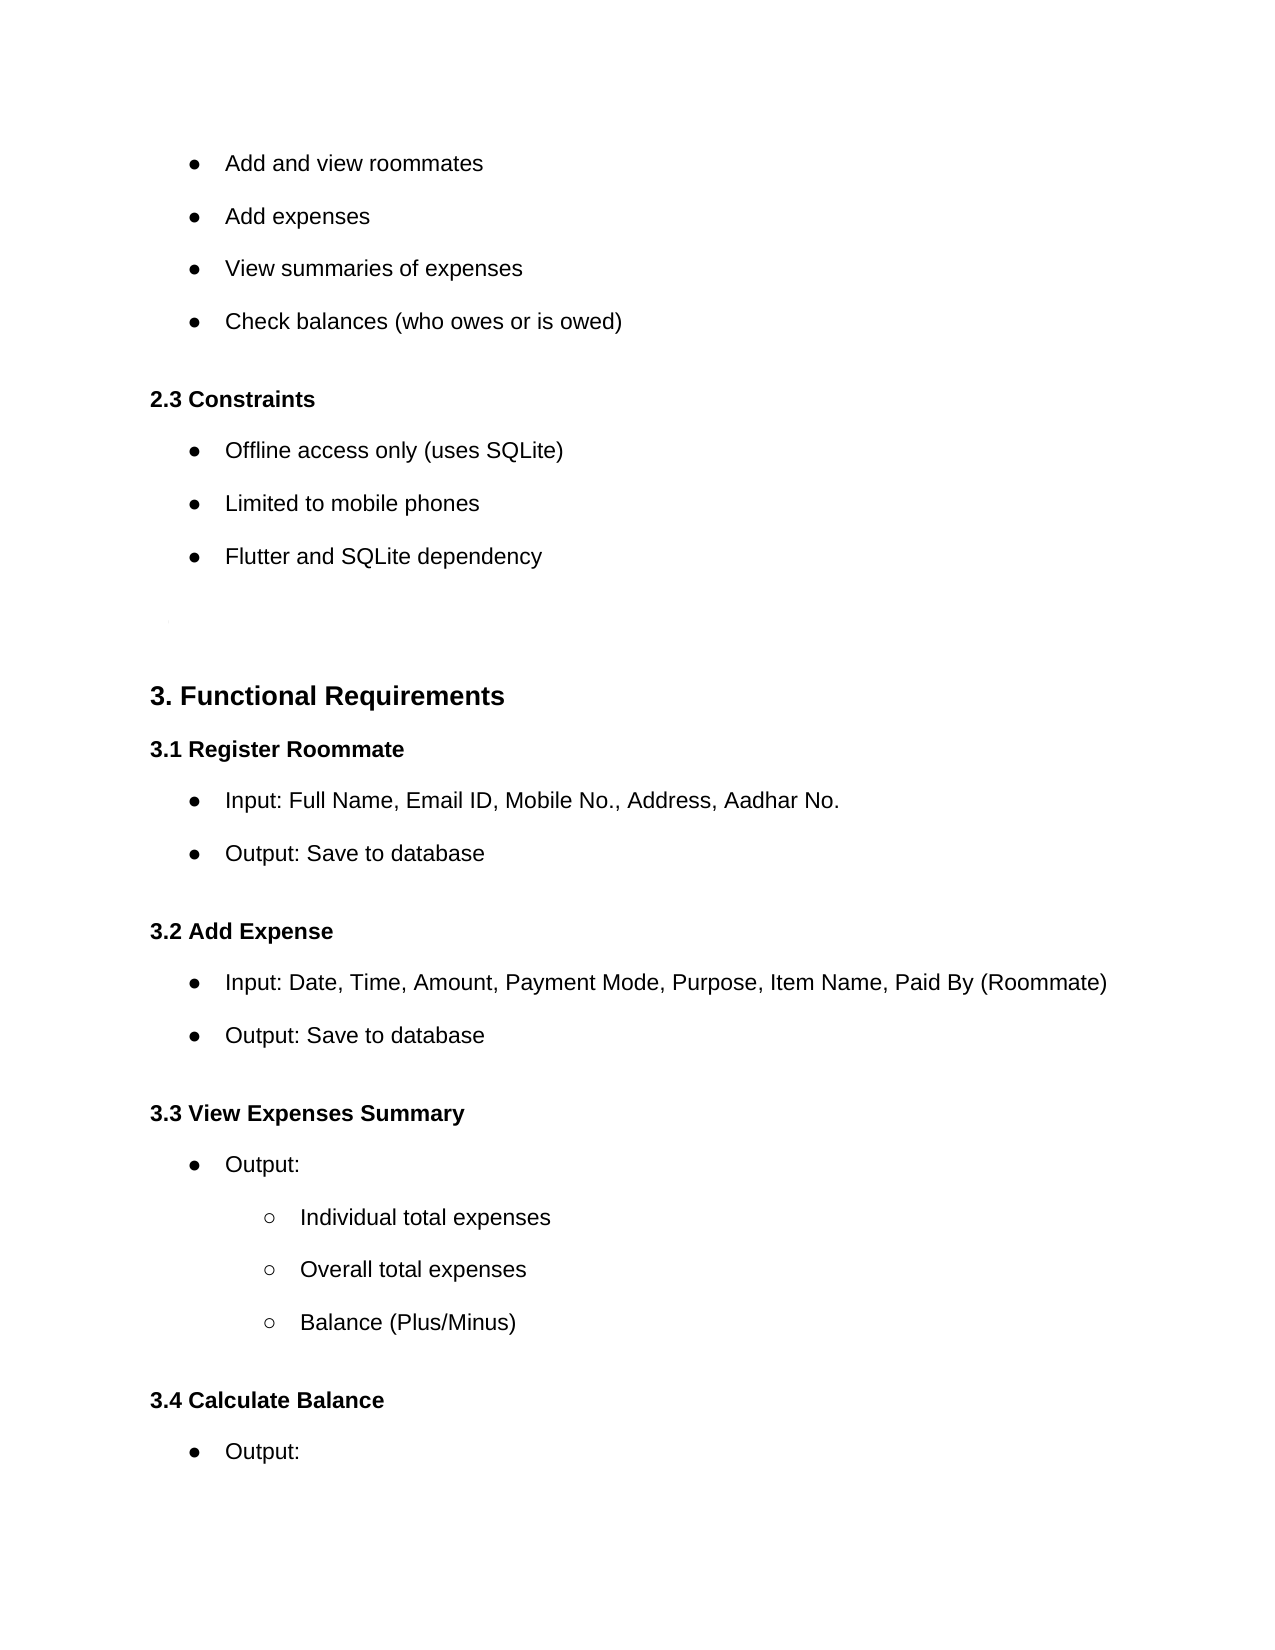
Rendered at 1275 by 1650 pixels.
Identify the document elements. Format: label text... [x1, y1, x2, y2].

list Offline access only (uses SQLite) [187, 437, 1125, 490]
list Input: Full Name, Email ID, Mobile No., Address, Aadhar No. [187, 787, 1125, 840]
list Add and view roommates [187, 150, 1125, 203]
list Input: Date, Time, Amount, Payment Mode, Purpose, Item Name, Paid By (Roommate) [187, 969, 1125, 1022]
list Check balances (who owes or is owed) [187, 308, 1125, 361]
list Balance (Plus/Minus) [262, 1309, 1125, 1362]
list View summaries of expenses [187, 255, 1125, 308]
subtitle 2.3 Constraints [150, 386, 1125, 412]
subtitle 3.2 Add Expense [150, 918, 1125, 944]
list Output: Save to database [187, 840, 1125, 893]
list Output: Save to database [187, 1022, 1125, 1074]
subtitle 3.4 Calculate Balance [150, 1387, 1125, 1413]
subtitle 3.3 View Expenses Summary [150, 1099, 1125, 1126]
list Overall total expenses [262, 1256, 1125, 1309]
subtitle 3.1 Register Roommate [150, 736, 1125, 762]
list Add expenses [187, 203, 1125, 255]
list Limited to mobile phones [187, 490, 1125, 543]
list Individual total expenses [262, 1203, 1125, 1256]
list Output: [187, 1438, 1125, 1491]
subtitle 3. Functional Requirements [150, 680, 1125, 711]
list Flutter and SQLite dependency [187, 543, 1125, 595]
list Output: [187, 1151, 1125, 1203]
